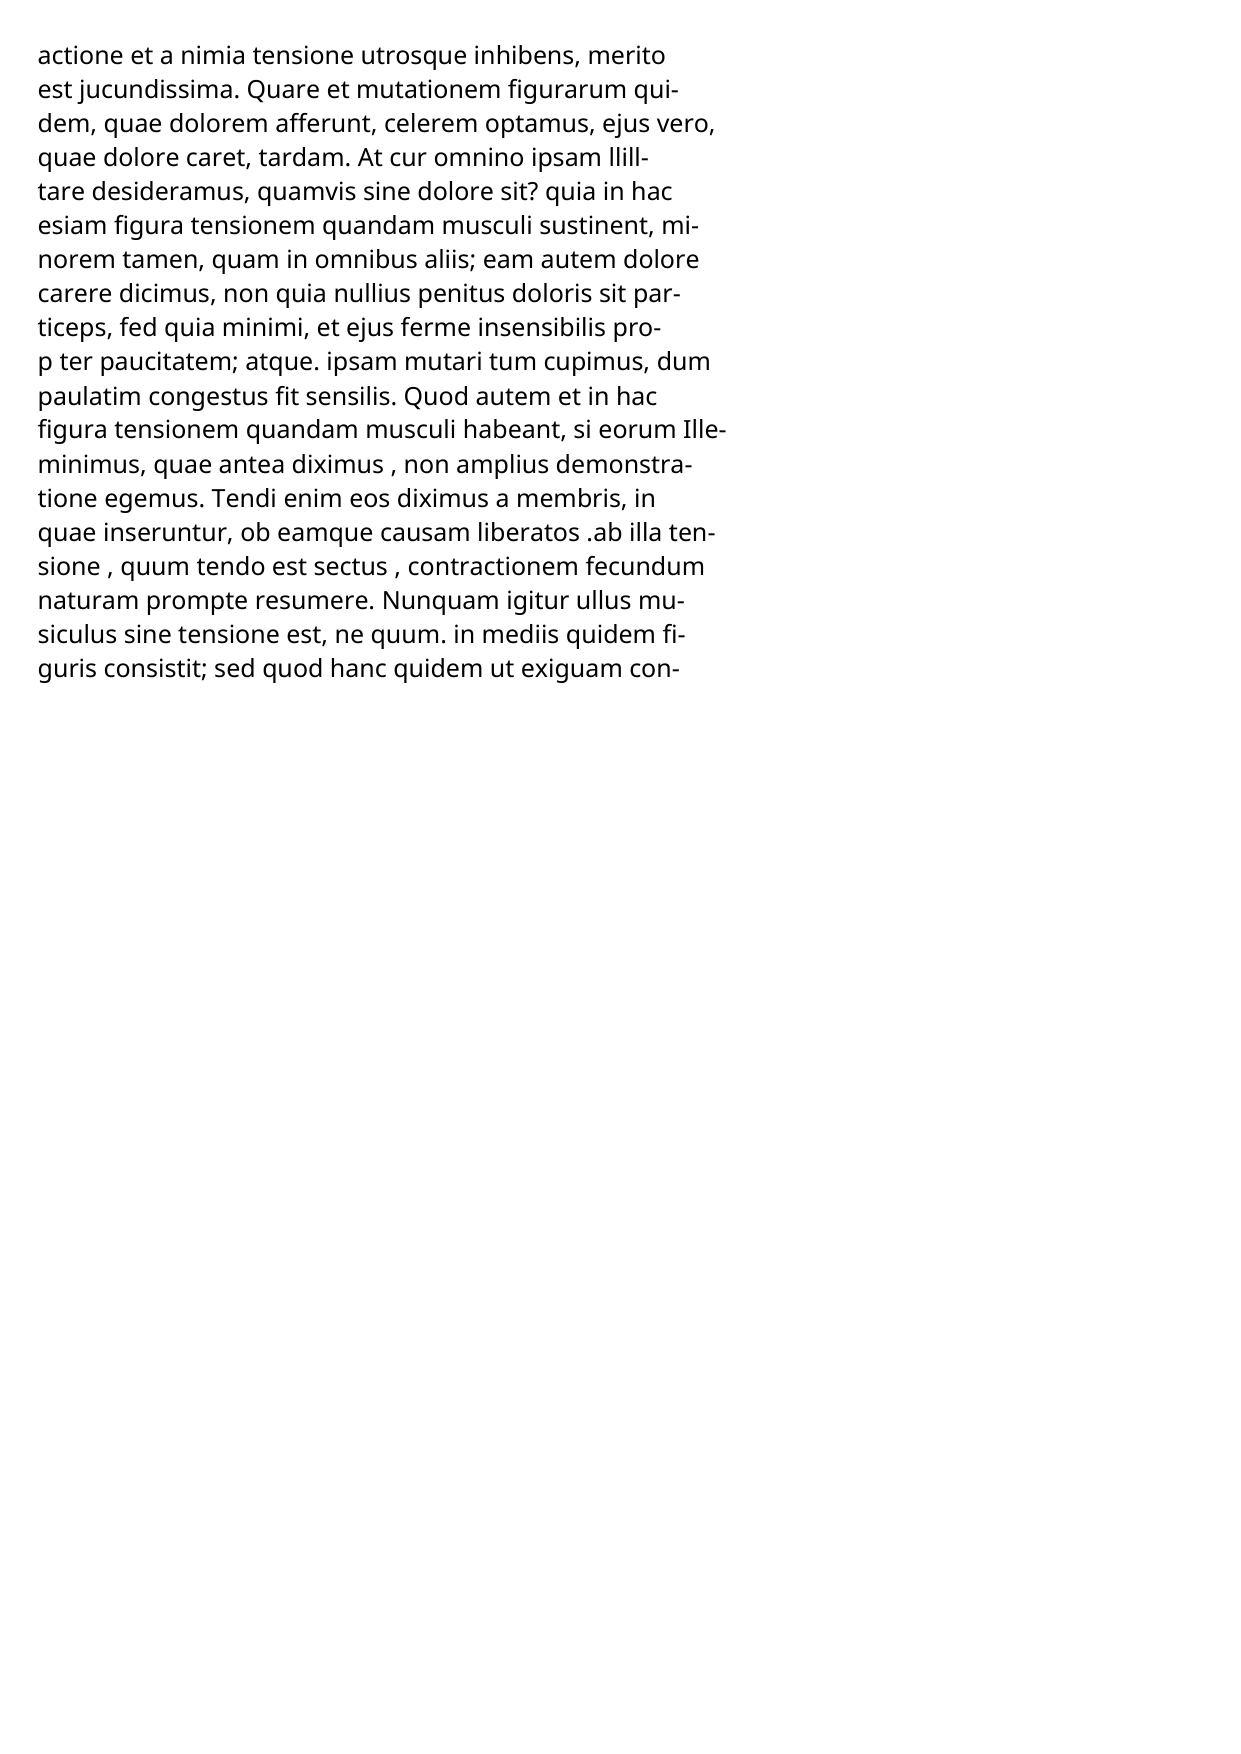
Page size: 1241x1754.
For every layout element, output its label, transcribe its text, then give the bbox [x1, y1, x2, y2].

text actione et a nimia tensione utrosque inhibens, merito est jucundissima. Quare et mutationem figurarum qui- dem, quae dolorem afferunt, celerem optamus, ejus vero, quae dolore caret, tardam. At cur omnino ipsam llill- tare desideramus, quamvis sine dolore sit? quia in hac esiam figura tensionem quandam musculi sustinent, mi- norem tamen, quam in omnibus aliis; eam autem dolore carere dicimus, non quia nullius penitus doloris sit par- ticeps, fed quia minimi, et ejus ferme insensibilis pro- p ter paucitatem; atque. ipsam mutari tum cupimus, dum paulatim congestus fit sensilis. Quod autem et in hac figura tensionem quandam musculi habeant, si eorum Ille- minimus, quae antea diximus , non amplius demonstra- tione egemus. Tendi enim eos diximus a membris, in quae inseruntur, ob eamque causam liberatos .ab illa ten- sione , quum tendo est sectus , contractionem fecundum naturam prompte resumere. Nunquam igitur ullus mu- siculus sine tensione est, ne quum. in mediis quidem fi- guris consistit; sed quod hanc quidem ut exiguam con- [37, 37, 1203, 685]
